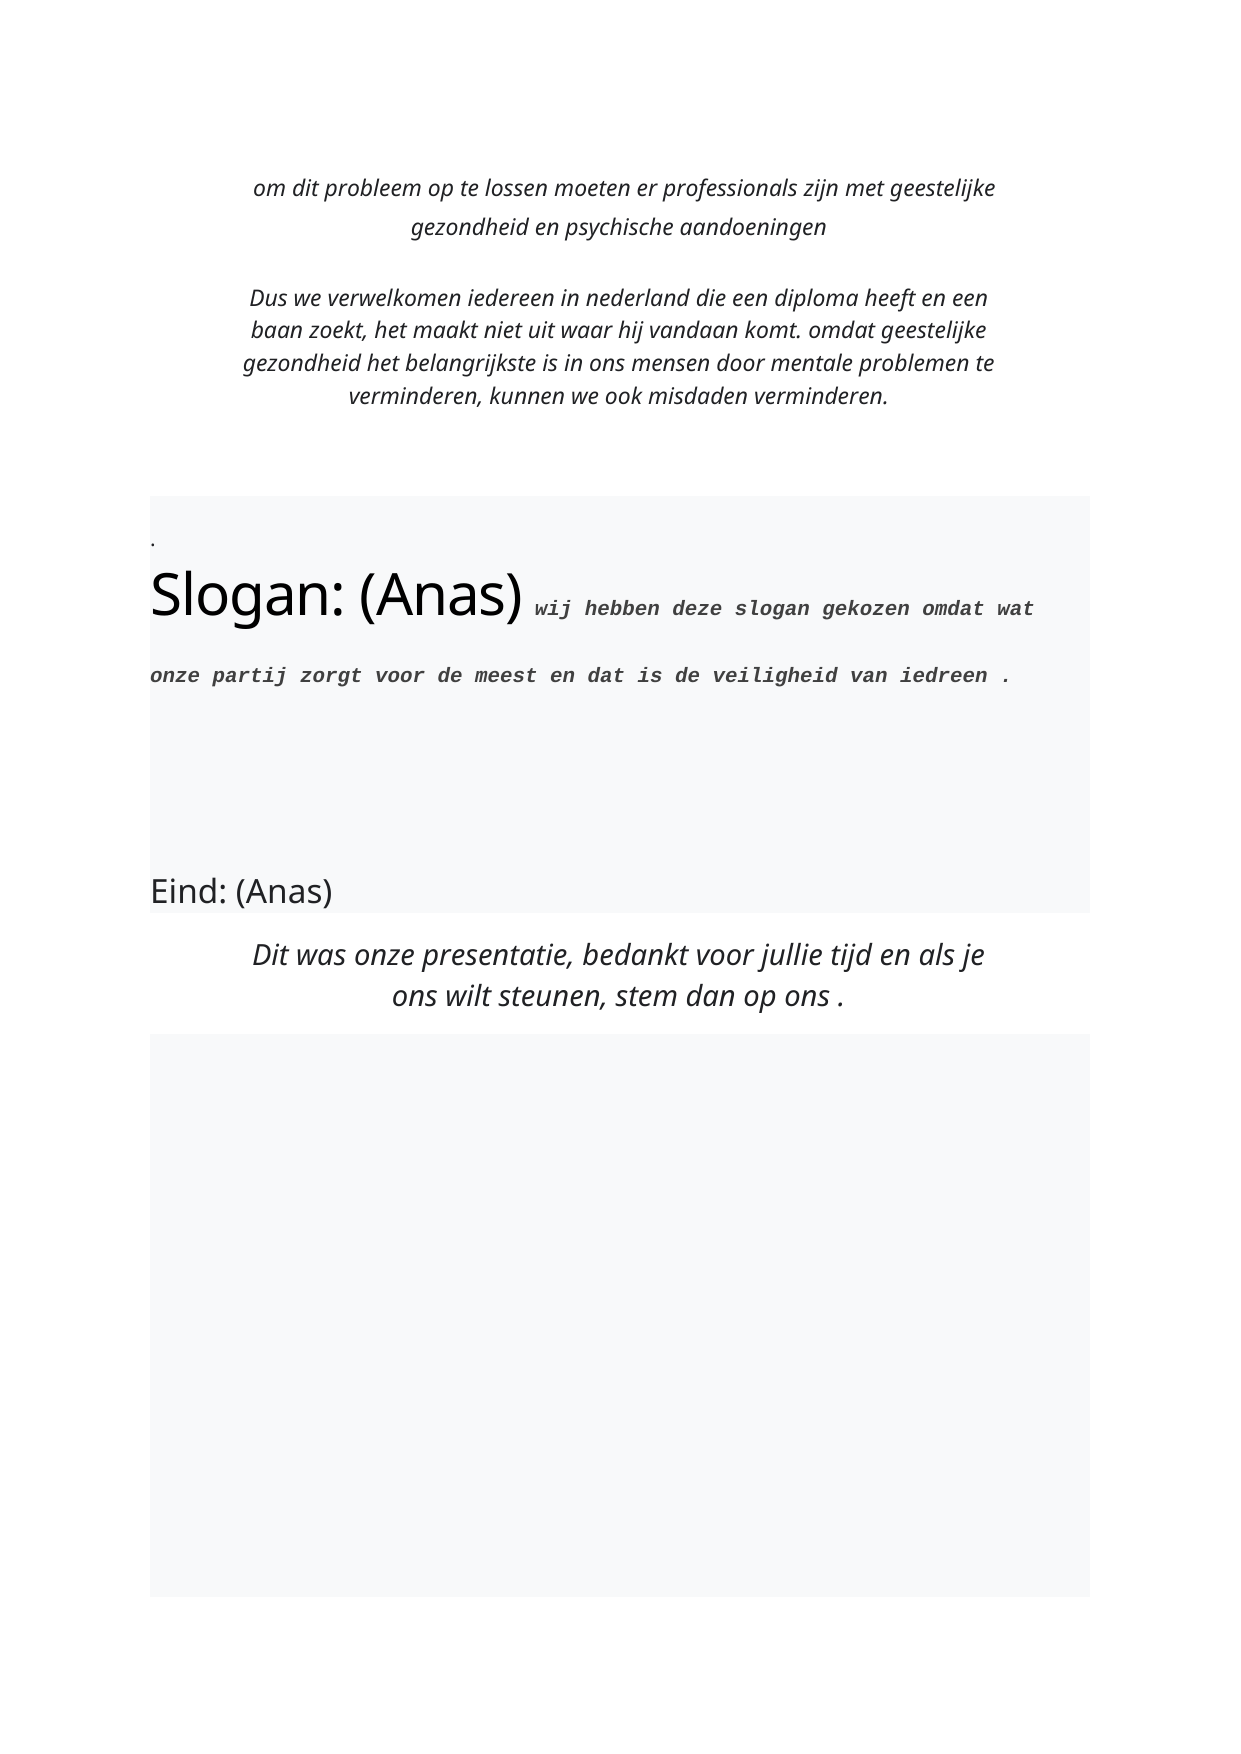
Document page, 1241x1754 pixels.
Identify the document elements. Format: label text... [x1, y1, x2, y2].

text Slogan: (Anas) wij hebben deze slogan gekozen omdat wat onze partij zorgt voor de meest en dat is de veiligheid van iedreen . [150, 552, 1090, 688]
text Dus we verwelkomen iedereen in nederland die een diploma heeft en een baan zoekt, het maakt niet uit waar hij vandaan komt. omdat geestelijke gezondheid het belangrijkste is in ons mensen door mentale problemen te verminderen, kunnen we ook misdaden verminderen. [240, 281, 1000, 411]
text om dit probleem op te lossen moeten er professionals zijn met geestelijke gezondheid en psychische aandoeningen [240, 150, 1000, 242]
text . [150, 496, 1090, 552]
text Eind: (Anas) [150, 857, 1090, 913]
text Dit was onze presentatie, bedankt voor jullie tijd en als je ons wilt steunen, stem dan op ons . [240, 934, 1000, 1015]
